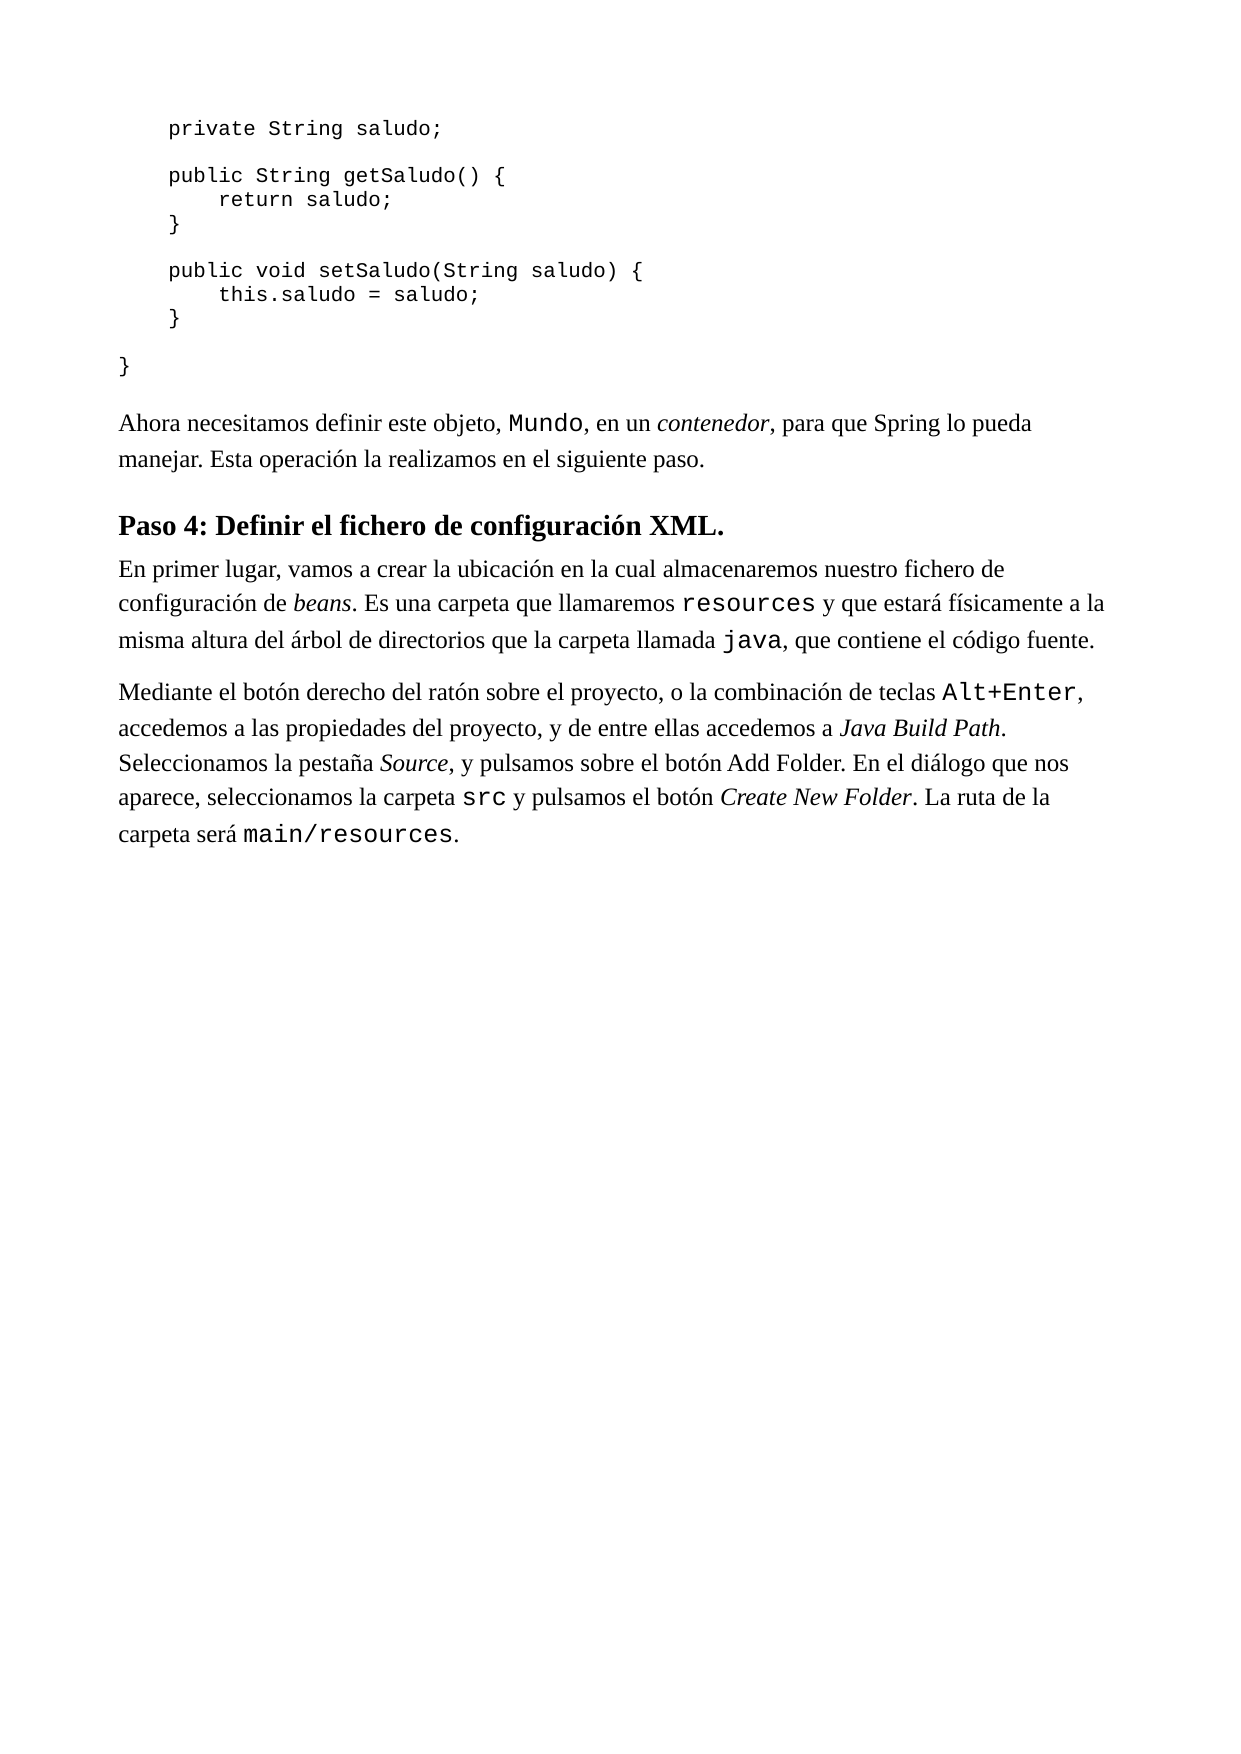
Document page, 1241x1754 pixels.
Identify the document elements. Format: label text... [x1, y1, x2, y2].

text } [118, 354, 1122, 378]
text public String getSaludo() { [118, 165, 1122, 189]
text En primer lugar, vamos a crear la ubicación en la cual almacenaremos nuestro fichero de configuración de beans. Es una carpeta que llamaremos resources y que estará físicamente a la misma altura del árbol de directorios que la carpeta llamada java, que contiene el código fuente. [118, 554, 1122, 656]
text private String saludo; [118, 118, 1122, 142]
subtitle Paso 4: Definir el fichero de configuración XML. [118, 508, 1122, 541]
text Ahora necesitamos definir este objeto, Mundo, en un contenedor, para que Spring lo pueda manejar. Esta operación la realizamos en el siguiente paso. [118, 408, 1122, 473]
text public void setSaludo(String saludo) { [118, 260, 1122, 284]
text } [118, 307, 1122, 331]
text this.saludo = saludo; [118, 284, 1122, 307]
text return saludo; [118, 189, 1122, 213]
text } [118, 213, 1122, 236]
text Mediante el botón derecho del ratón sobre el proyecto, o la combinación de teclas Alt+Enter, accedemos a las propiedades del proyecto, y de entre ellas accedemos a Java Build Path. Seleccionamos la pestaña Source, y pulsamos sobre el botón Add Folder. En el diálogo que nos aparece, seleccionamos la carpeta src y pulsamos el botón Create New Folder. La ruta de la carpeta será main/resources. [118, 677, 1122, 849]
